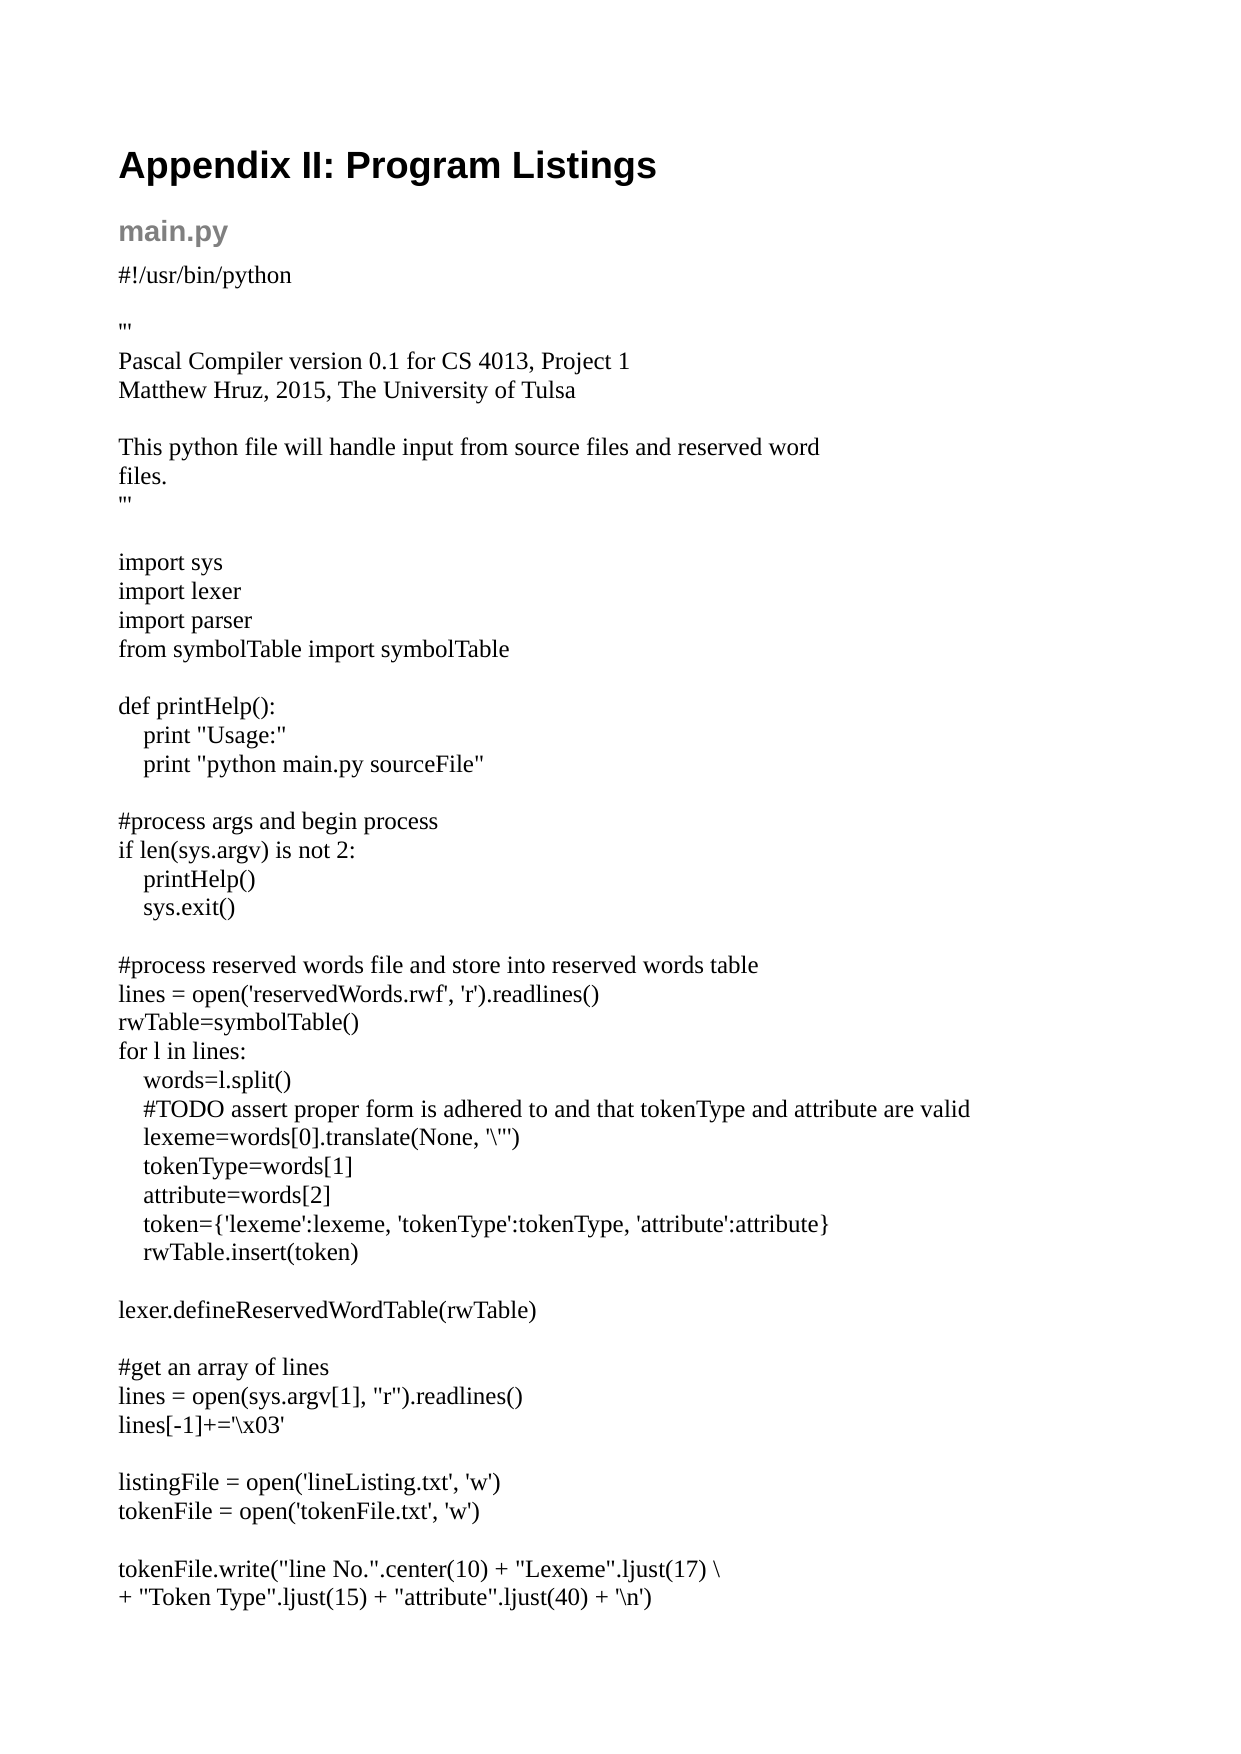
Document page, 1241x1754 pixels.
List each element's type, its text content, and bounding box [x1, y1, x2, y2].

subtitle from symbolTable import symbolTable [118, 634, 1122, 662]
subtitle print "python main.py sourceFile" [118, 749, 1122, 777]
subtitle #get an array of lines [118, 1352, 1122, 1381]
subtitle #process args and begin process [118, 806, 1122, 835]
subtitle token={'lexeme':lexeme, 'tokenType':tokenType, 'attribute':attribute} [118, 1209, 1122, 1237]
subtitle ''' [118, 317, 1122, 346]
subtitle attribute=words[2] [118, 1180, 1122, 1209]
subtitle import sys [118, 547, 1122, 576]
subtitle listingFile = open('lineListing.txt', 'w') [118, 1467, 1122, 1496]
subtitle lexeme=words[0].translate(None, '\"') [118, 1122, 1122, 1151]
subtitle for l in lines: [118, 1036, 1122, 1065]
subtitle files. [118, 461, 1122, 490]
subtitle printHelp() [118, 864, 1122, 892]
subtitle rwTable.insert(token) [118, 1237, 1122, 1266]
subtitle rwTable=symbolTable() [118, 1007, 1122, 1036]
subtitle import lexer [118, 576, 1122, 605]
subtitle #TODO assert proper form is adhered to and that tokenType and attribute are valid [118, 1094, 1122, 1122]
subtitle def printHelp(): [118, 691, 1122, 720]
subtitle Pascal Compiler version 0.1 for CS 4013, Project 1 [118, 346, 1122, 375]
subtitle ''' [118, 490, 1122, 519]
subtitle tokenFile.write("line No.".center(10) + "Lexeme".ljust(17) \ [118, 1554, 1122, 1582]
subtitle print "Usage:" [118, 720, 1122, 749]
subtitle words=l.split() [118, 1065, 1122, 1094]
subtitle if len(sys.argv) is not 2: [118, 835, 1122, 864]
subtitle tokenFile = open('tokenFile.txt', 'w') [118, 1496, 1122, 1525]
subtitle #process reserved words file and store into reserved words table [118, 950, 1122, 979]
subtitle Appendix II: Program Listings [118, 143, 1122, 187]
subtitle Matthew Hruz, 2015, The University of Tulsa [118, 375, 1122, 404]
subtitle tokenType=words[1] [118, 1151, 1122, 1180]
subtitle lines[-1]+='\x03' [118, 1410, 1122, 1439]
subtitle + "Token Type".ljust(15) + "attribute".ljust(40) + '\n') [118, 1582, 1122, 1611]
subtitle import parser [118, 605, 1122, 634]
subtitle #!/usr/bin/python [118, 260, 1122, 289]
subtitle lines = open(sys.argv[1], "r").readlines() [118, 1381, 1122, 1410]
subtitle sys.exit() [118, 892, 1122, 921]
subtitle lines = open('reservedWords.rwf', 'r').readlines() [118, 979, 1122, 1007]
subtitle lexer.defineReservedWordTable(rwTable) [118, 1295, 1122, 1324]
subtitle This python file will handle input from source files and reserved word [118, 432, 1122, 461]
subtitle main.py [118, 214, 1122, 247]
